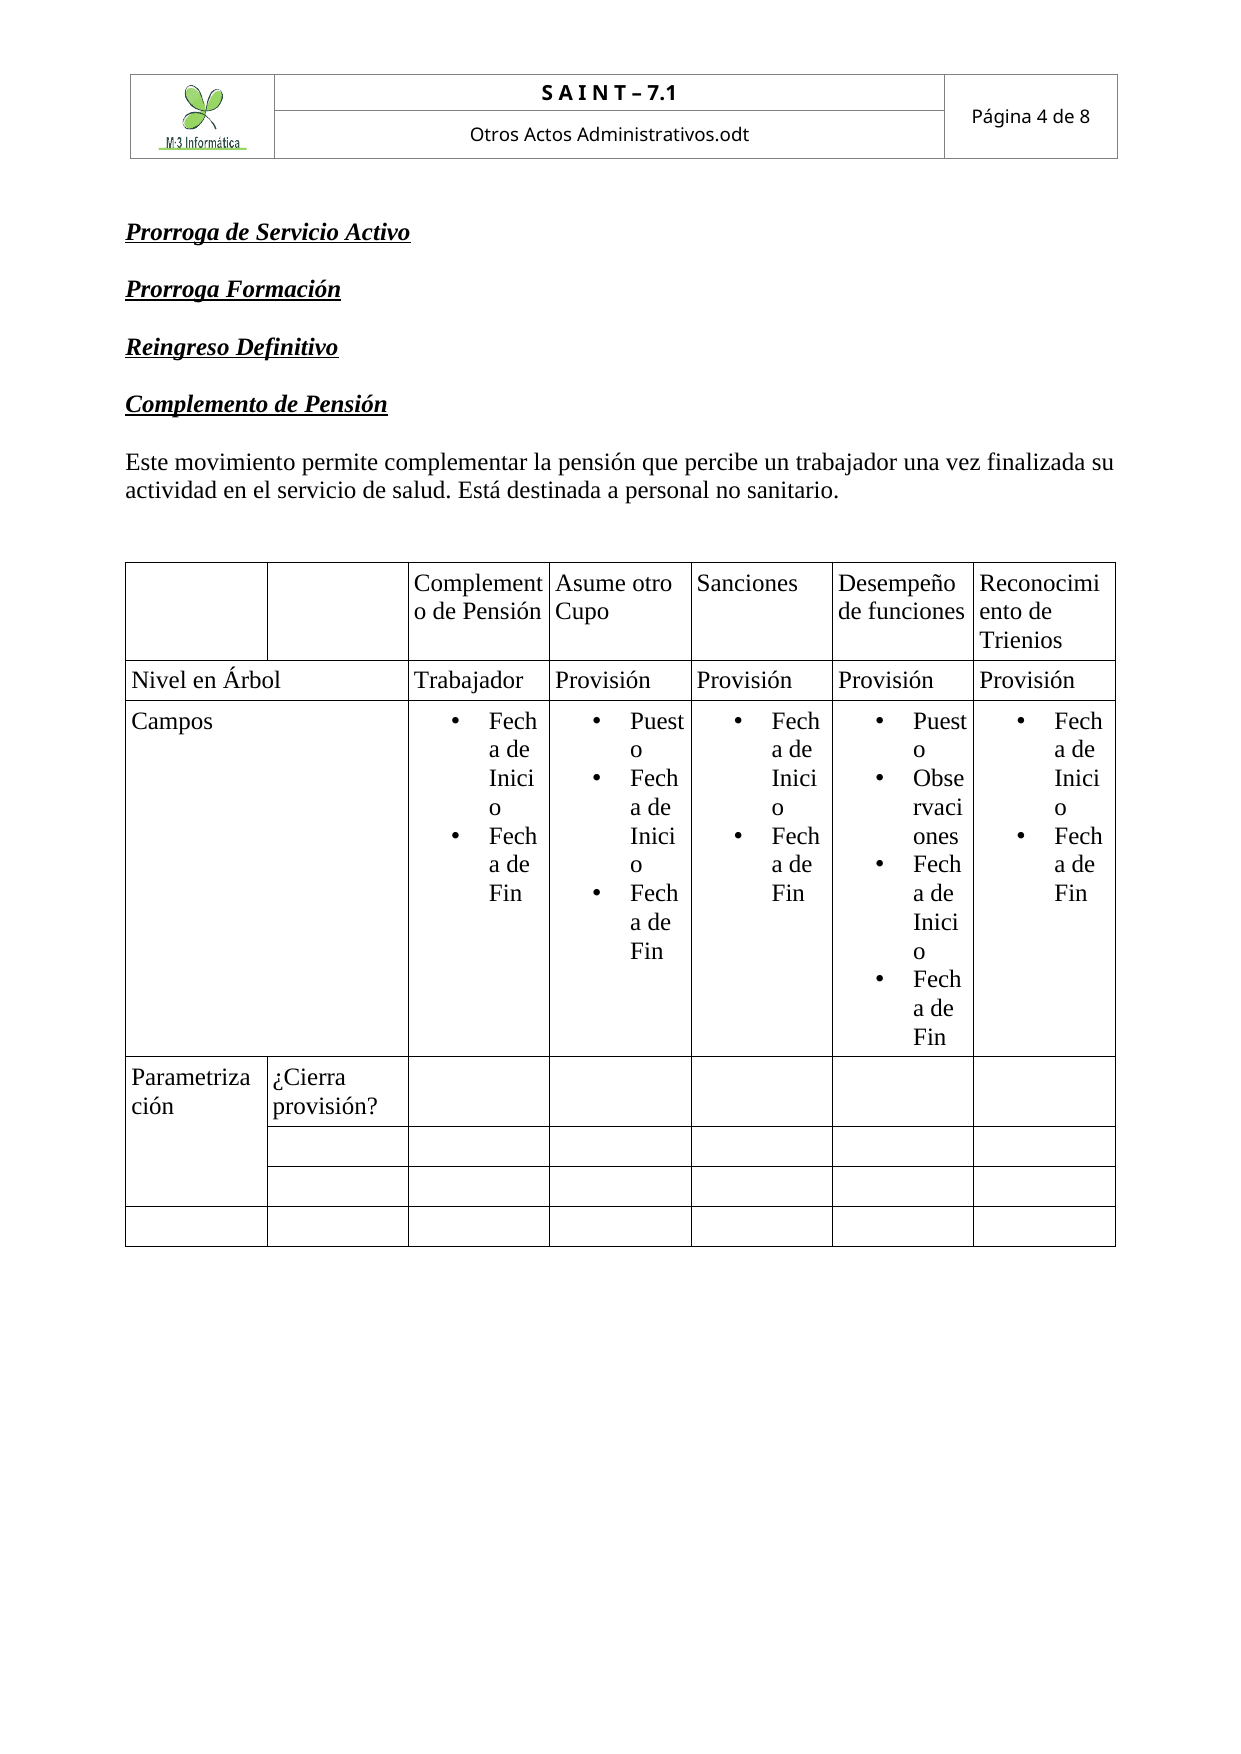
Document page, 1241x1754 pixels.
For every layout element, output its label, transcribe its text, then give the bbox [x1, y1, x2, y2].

table_cell Nivel en Árbol [126, 661, 408, 700]
text Prorroga de Servicio Activo [125, 217, 1115, 246]
table_cell [692, 1207, 832, 1246]
table_cell [409, 1167, 549, 1206]
text Prorroga Formación [125, 274, 1115, 303]
table_cell [833, 1207, 973, 1246]
table_cell Puesto Observaciones Fecha de Inicio Fecha de Fin [833, 701, 973, 1056]
table_cell [974, 1127, 1115, 1166]
table_cell [692, 1167, 832, 1206]
table_cell [126, 1207, 267, 1246]
table_cell [974, 1057, 1115, 1126]
table_cell [833, 1167, 973, 1206]
table_header [268, 563, 408, 659]
table_cell [409, 1057, 549, 1126]
table_cell Provisión [692, 661, 832, 700]
table_cell Provisión [833, 661, 973, 700]
table_cell [409, 1207, 549, 1246]
table_cell Puesto Fecha de Inicio Fecha de Fin [550, 701, 691, 1056]
table_cell Provisión [550, 661, 691, 700]
table_cell [268, 1127, 408, 1166]
table_header [126, 563, 267, 659]
picture [158, 83, 247, 150]
table_cell Provisión [974, 661, 1115, 700]
table_cell [268, 1207, 408, 1246]
table_cell ¿Cierra provisión? [268, 1057, 408, 1126]
text Complemento de Pensión [125, 389, 1115, 418]
table_header Asume otro Cupo [550, 563, 691, 659]
table_cell [550, 1057, 691, 1126]
table_cell [692, 1057, 832, 1126]
table_cell [692, 1127, 832, 1166]
table_cell Parametrización [126, 1057, 267, 1206]
table_cell [550, 1207, 691, 1246]
table_cell Trabajador [409, 661, 549, 700]
table_header Desempeño de funciones [833, 563, 973, 659]
table_header Reconocimiento de Trienios [974, 563, 1115, 659]
table_cell [833, 1127, 973, 1166]
table_cell [268, 1167, 408, 1206]
table_cell [833, 1057, 973, 1126]
table_cell [974, 1207, 1115, 1246]
table_cell Fecha de Inicio Fecha de Fin [409, 701, 549, 1056]
text Reingreso Definitivo [125, 332, 1115, 361]
table_cell [550, 1127, 691, 1166]
table_cell [550, 1167, 691, 1206]
table_header Complemento de Pensión [409, 563, 549, 659]
table_cell Fecha de Inicio Fecha de Fin [974, 701, 1115, 1056]
text Este movimiento permite complementar la pensión que percibe un trabajador una vez finalizada su actividad en el servicio de salud. Está destinada a personal no sanitario. [125, 447, 1115, 504]
table_cell [974, 1167, 1115, 1206]
table_cell [409, 1127, 549, 1166]
table_cell Campos [126, 701, 408, 1056]
table_header Sanciones [692, 563, 832, 659]
table_cell Fecha de Inicio Fecha de Fin [692, 701, 832, 1056]
